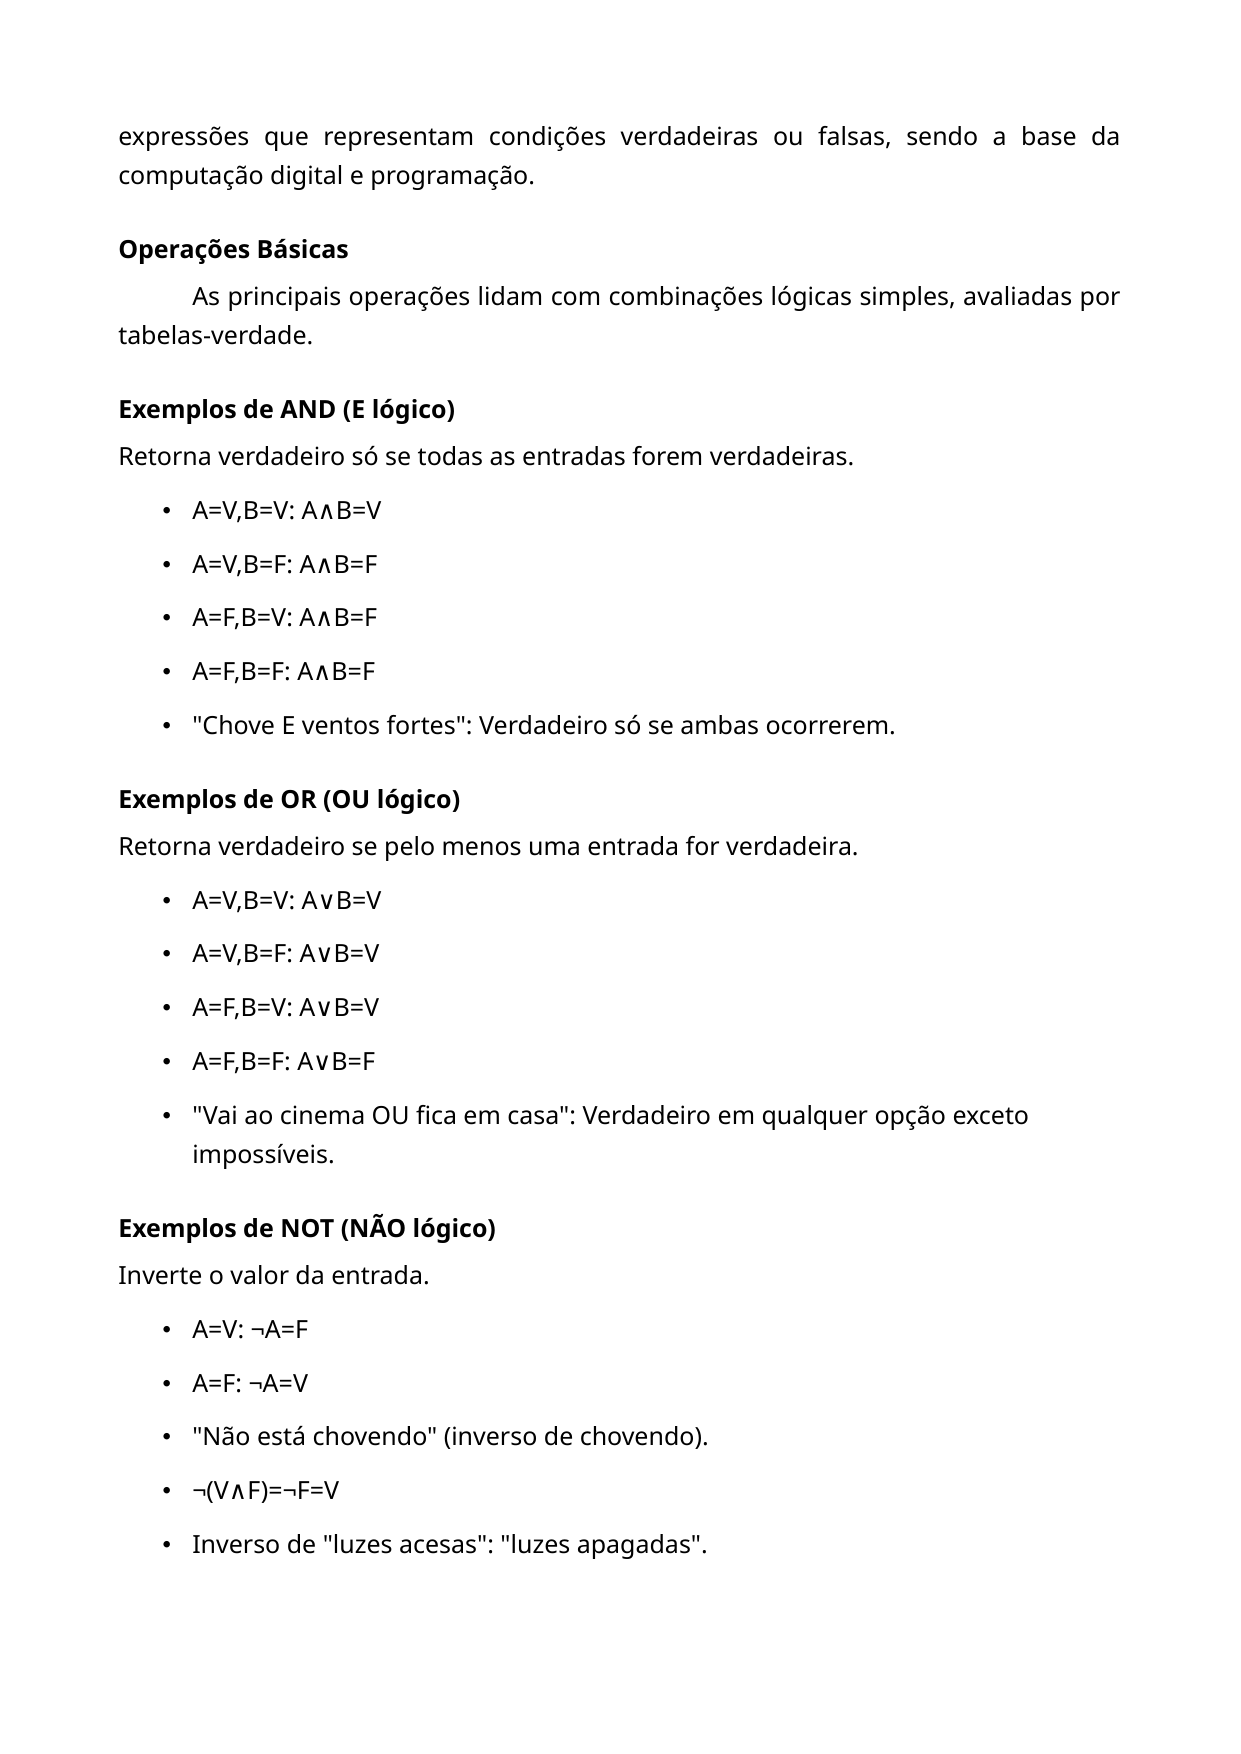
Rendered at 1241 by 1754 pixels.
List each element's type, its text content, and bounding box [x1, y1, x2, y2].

list "Chove E ventos fortes": Verdadeiro só se ambas ocorrerem. [162, 707, 1122, 742]
text Retorna verdadeiro só se todas as entradas forem verdadeiras. [118, 439, 1122, 473]
list A=F,B=V: A∨B=V [162, 990, 1122, 1024]
list "Não está chovendo" (inverso de chovendo). [162, 1419, 1122, 1453]
list ¬(V∧F)=¬F=V [162, 1473, 1122, 1507]
list A=F,B=V: A∧B=F [162, 600, 1122, 634]
list A=F: ¬A=V [162, 1365, 1122, 1399]
list A=V,B=V: A∧B=V [162, 492, 1122, 527]
list "Vai ao cinema OU fica em casa": Verdadeiro em qualquer opção exceto impossíveis. [162, 1097, 1122, 1171]
text As principais operações lidam com combinações lógicas simples, avaliadas por tabelas-verdade. [118, 278, 1122, 352]
list Inverso de "luzes acesas": "luzes apagadas". [162, 1526, 1122, 1561]
list A=V,B=F: A∧B=F [162, 546, 1122, 580]
list A=F,B=F: A∨B=F [162, 1044, 1122, 1078]
subtitle Exemplos de AND (E lógico) [118, 392, 1122, 426]
subtitle Exemplos de NOT (NÃO lógico) [118, 1211, 1122, 1245]
text Retorna verdadeiro se pelo menos uma entrada for verdadeira. [118, 829, 1122, 863]
list A=V: ¬A=F [162, 1311, 1122, 1346]
list A=F,B=F: A∧B=F [162, 654, 1122, 688]
subtitle Exemplos de OR (OU lógico) [118, 782, 1122, 816]
subtitle Operações Básicas [118, 232, 1122, 266]
list A=V,B=V: A∨B=V [162, 882, 1122, 916]
text Inverte o valor da entrada. [118, 1258, 1122, 1292]
list A=V,B=F: A∨B=V [162, 936, 1122, 970]
text expressões que representam condições verdadeiras ou falsas, sendo a base da computação digital e programação. [118, 118, 1122, 191]
